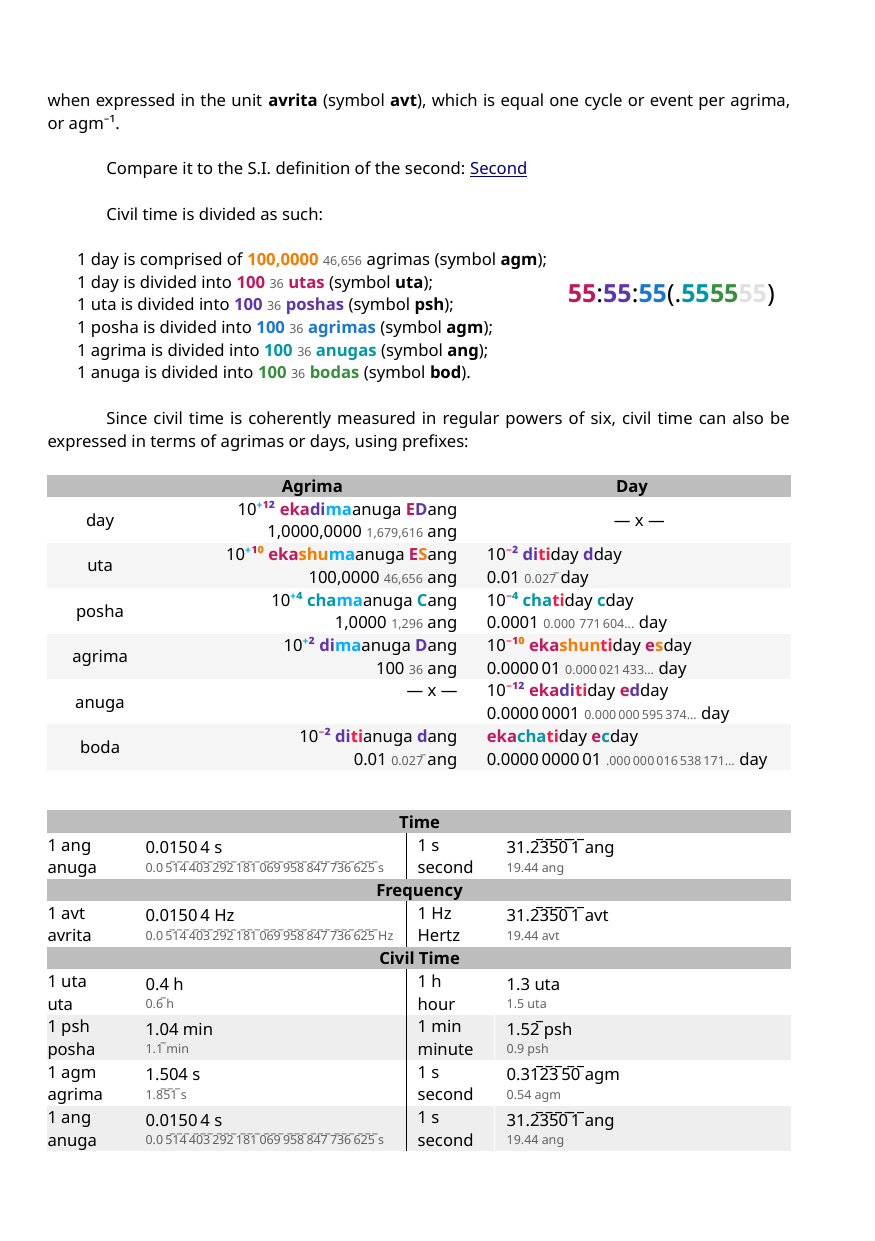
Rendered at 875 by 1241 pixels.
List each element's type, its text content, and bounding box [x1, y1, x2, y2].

text when expressed in the unit avrita (symbol avt), which is equal one cycle or event per agrima, or agm⁻¹. [47, 88, 791, 134]
table_cell 10⁺¹² ekadimaanuga EDang 1,0000,0000 1,679,616 ang [152, 497, 472, 543]
table_header [47, 475, 152, 497]
table_cell anuga [47, 679, 152, 724]
table_cell ― x ― [152, 679, 472, 724]
table_cell 1 s second [407, 833, 494, 878]
table_cell 31.2̅3̅5̅0̅ ̅1̅ ang 19.44 ang [495, 1106, 791, 1151]
table_cell 10⁺⁴ chamaanuga Cang 1,0000 1,296 ang [152, 588, 472, 633]
table_cell 0.0150 4 s 0.0 5̅1̅4̅ 4̅0̅3̅ 2̅9̅2̅ 1̅8̅1̅ 0̅6̅9̅ 9̅5̅8̅ 8̅4̅7̅ 7̅3̅6̅ 6̅2̅5̅ s [145, 1106, 406, 1151]
table_cell 1 s second [407, 1106, 494, 1151]
table_cell 10⁻² ditiday dday 0.01 0.027̅ day [472, 543, 791, 588]
table_cell 0.31̅2̅3̅ 5̅0̅ agm 0.54 agm [495, 1060, 791, 1106]
table_cell posha [47, 588, 152, 633]
table_cell 1.504 s 1.8̅5̅1̅ s [145, 1060, 406, 1106]
table_cell 31.2̅3̅5̅0̅ ̅1̅ ang 19.44 ang [495, 833, 791, 878]
table_cell Frequency [47, 879, 791, 901]
table_header 55:55:55(.555555) [551, 202, 791, 384]
table_cell 0.0150 4 s 0.0 5̅1̅4̅ 4̅0̅3̅ 2̅9̅2̅ 1̅8̅1̅ 0̅6̅9̅ 9̅5̅8̅ 8̅4̅7̅ 7̅3̅6̅ 6̅2̅5̅ s [145, 833, 406, 878]
table_cell 0.4 h 0.6̅ h [145, 969, 406, 1015]
table_cell 1.52̅ psh 0.9 psh [495, 1015, 791, 1060]
table_cell uta [47, 543, 152, 588]
table_cell 1 h hour [407, 969, 494, 1015]
table_cell 1 ang anuga [47, 1106, 145, 1151]
table_cell 1 min minute [407, 1015, 494, 1060]
table_cell boda [47, 724, 152, 770]
table_cell 10⁺¹⁰ ekashumaanuga ESang 100,0000 46,656 ang [152, 543, 472, 588]
table_cell 1 psh posha [47, 1015, 145, 1060]
table_cell Civil Time [47, 947, 791, 969]
table_cell 31.2̅3̅5̅0̅ ̅1̅ avt 19.44 avt [495, 901, 791, 947]
table_header Agrima [152, 475, 472, 497]
table_cell 1 Hz Hertz [407, 901, 494, 947]
text Since civil time is coherently measured in regular powers of six, civil time can also be expressed in terms of agrimas or days, using prefixes: [47, 406, 791, 452]
table_cell 1 agm agrima [47, 1060, 145, 1106]
table_cell 10⁻⁴ chatiday cday 0.0001 0.000 771 604... day [472, 588, 791, 633]
text Compare it to the S.I. definition of the second: Second [47, 157, 791, 179]
table_header Day [472, 475, 791, 497]
table_cell agrima [47, 634, 152, 679]
table_cell ― x ― [472, 497, 791, 543]
table_cell 1 avt avrita [47, 901, 145, 947]
table_cell 10⁺² dimaanuga Dang 100 36 ang [152, 634, 472, 679]
table_cell day [47, 497, 152, 543]
table_cell 1 uta uta [47, 969, 145, 1015]
table_cell 1.3 uta 1.5 uta [495, 969, 791, 1015]
table_cell 10⁻² ditianuga dang 0.01 0.027̅ ang [152, 724, 472, 770]
table_cell 1.04 min 1.1̅ min [145, 1015, 406, 1060]
table_cell 1 s second [407, 1060, 494, 1106]
table_cell 1 ang anuga [47, 833, 145, 878]
table_cell 10⁻¹² ekaditiday edday 0.0000 0001 0.000 000 595 374… day [472, 679, 791, 724]
table_header Civil time is divided as such: 1 day is comprised of 100,0000 46,656 agrimas (symbol agm); 1 day is divided into 100 36 utas (symbol uta); 1 uta is divided into 100 36 poshas (symbol psh); 1 posha is divided into 100 36 agrimas (symbol agm); 1 agrima is divided into 100 36 anugas (symbol ang); 1 anuga is divided into 100 36 bodas (symbol bod). [47, 202, 551, 384]
table_header Time [47, 810, 791, 833]
table_cell ekachatiday ecday 0.0000 0000 01 .000 000 016 538 171… day [472, 724, 791, 770]
table_cell 0.0150 4 Hz 0.0 5̅1̅4̅ 4̅0̅3̅ 2̅9̅2̅ 1̅8̅1̅ 0̅6̅9̅ 9̅5̅8̅ 8̅4̅7̅ 7̅3̅6̅ 6̅2̅5̅ Hz [145, 901, 406, 947]
table_cell 10⁻¹⁰ ekashuntiday esday 0.0000 01 0.000 021 433… day [472, 634, 791, 679]
